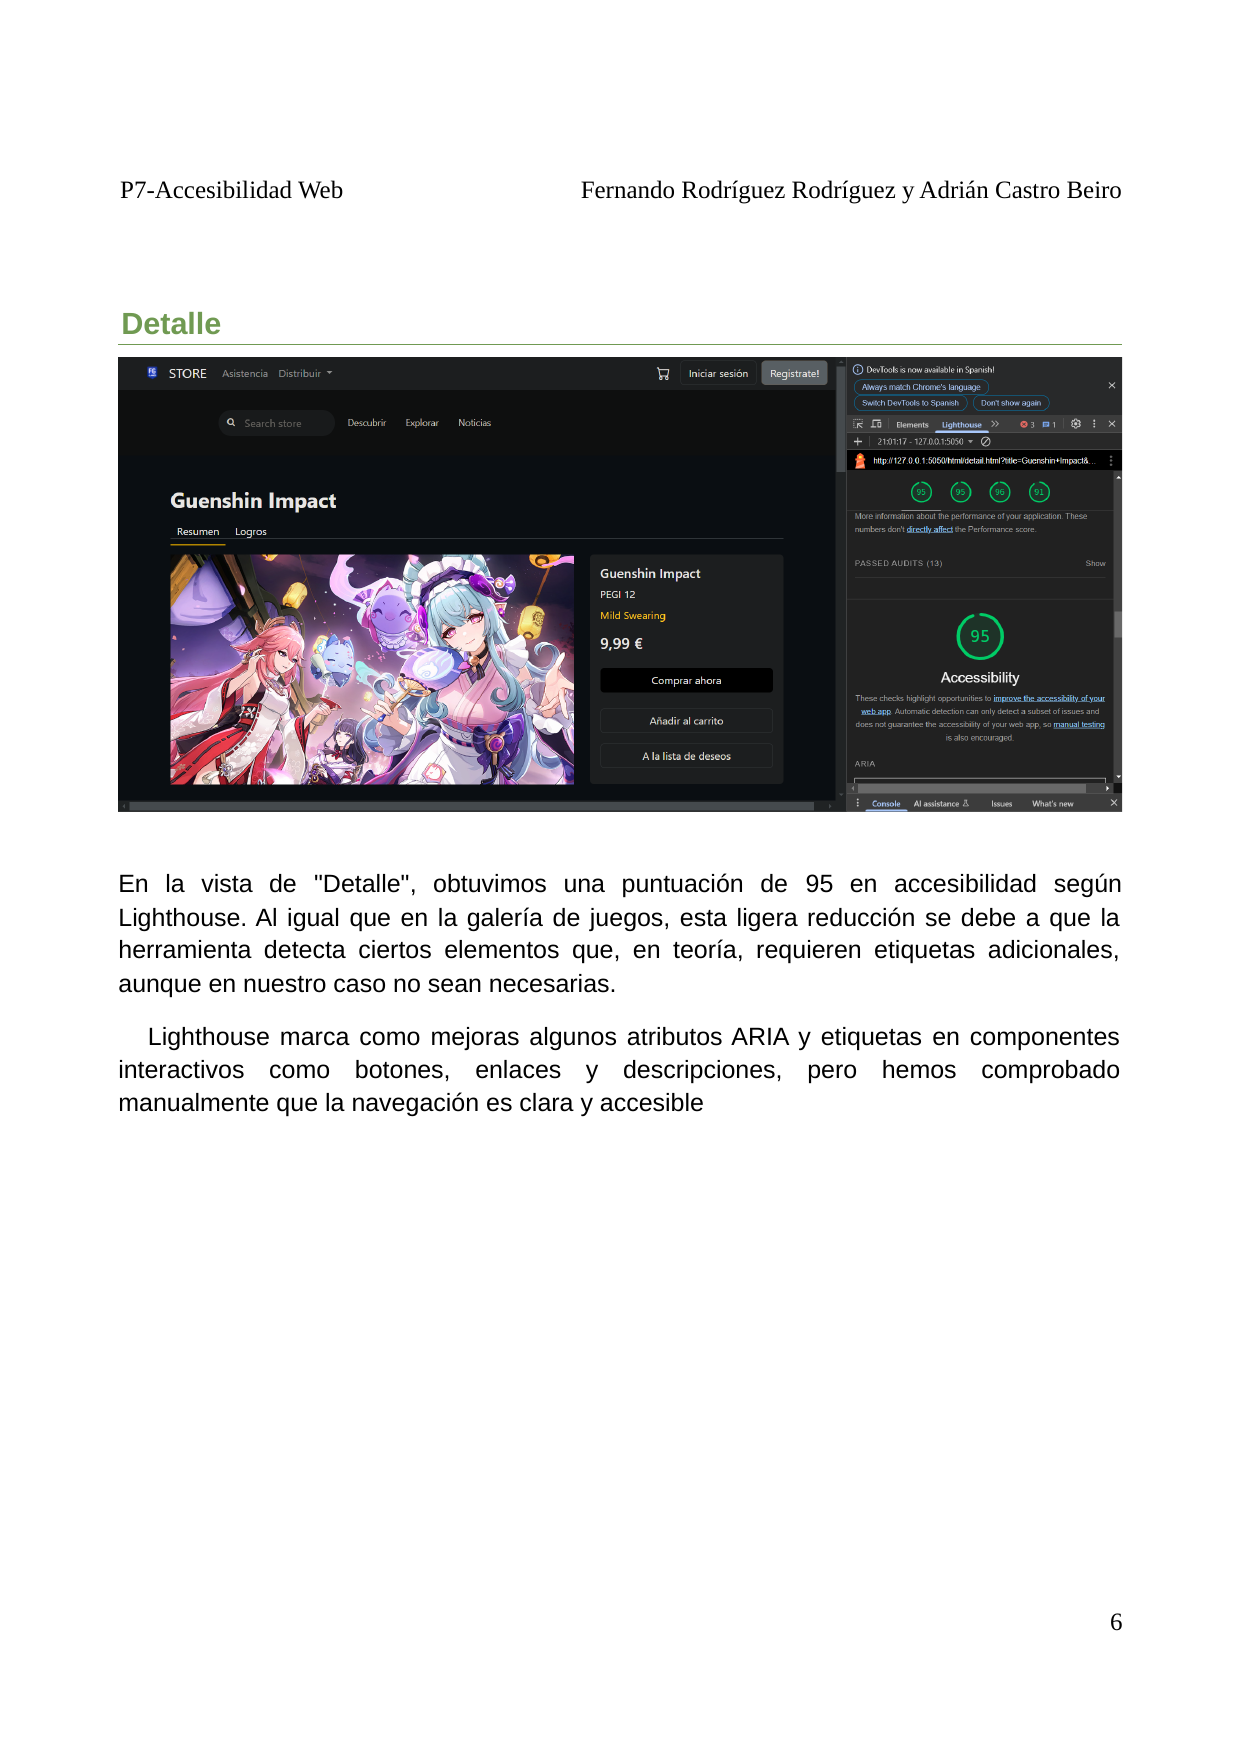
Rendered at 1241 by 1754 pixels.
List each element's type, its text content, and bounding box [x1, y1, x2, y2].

subtitle Detalle [118, 302, 1122, 344]
text Lighthouse marca como mejoras algunos atributos ARIA y etiquetas en componentes interactivos como botones, enlaces y descripciones, pero hemos comprobado manualmente que la navegación es clara y accesible [118, 1022, 1122, 1117]
picture [118, 357, 1123, 812]
text En la vista de "Detalle", obtuvimos una puntuación de 95 en accesibilidad según Lighthouse. Al igual que en la galería de juegos, esta ligera reducción se debe a que la herramienta detecta ciertos elementos que, en teoría, requieren etiquetas adicionales, aunque en nuestro caso no sean necesarias. [118, 869, 1122, 997]
